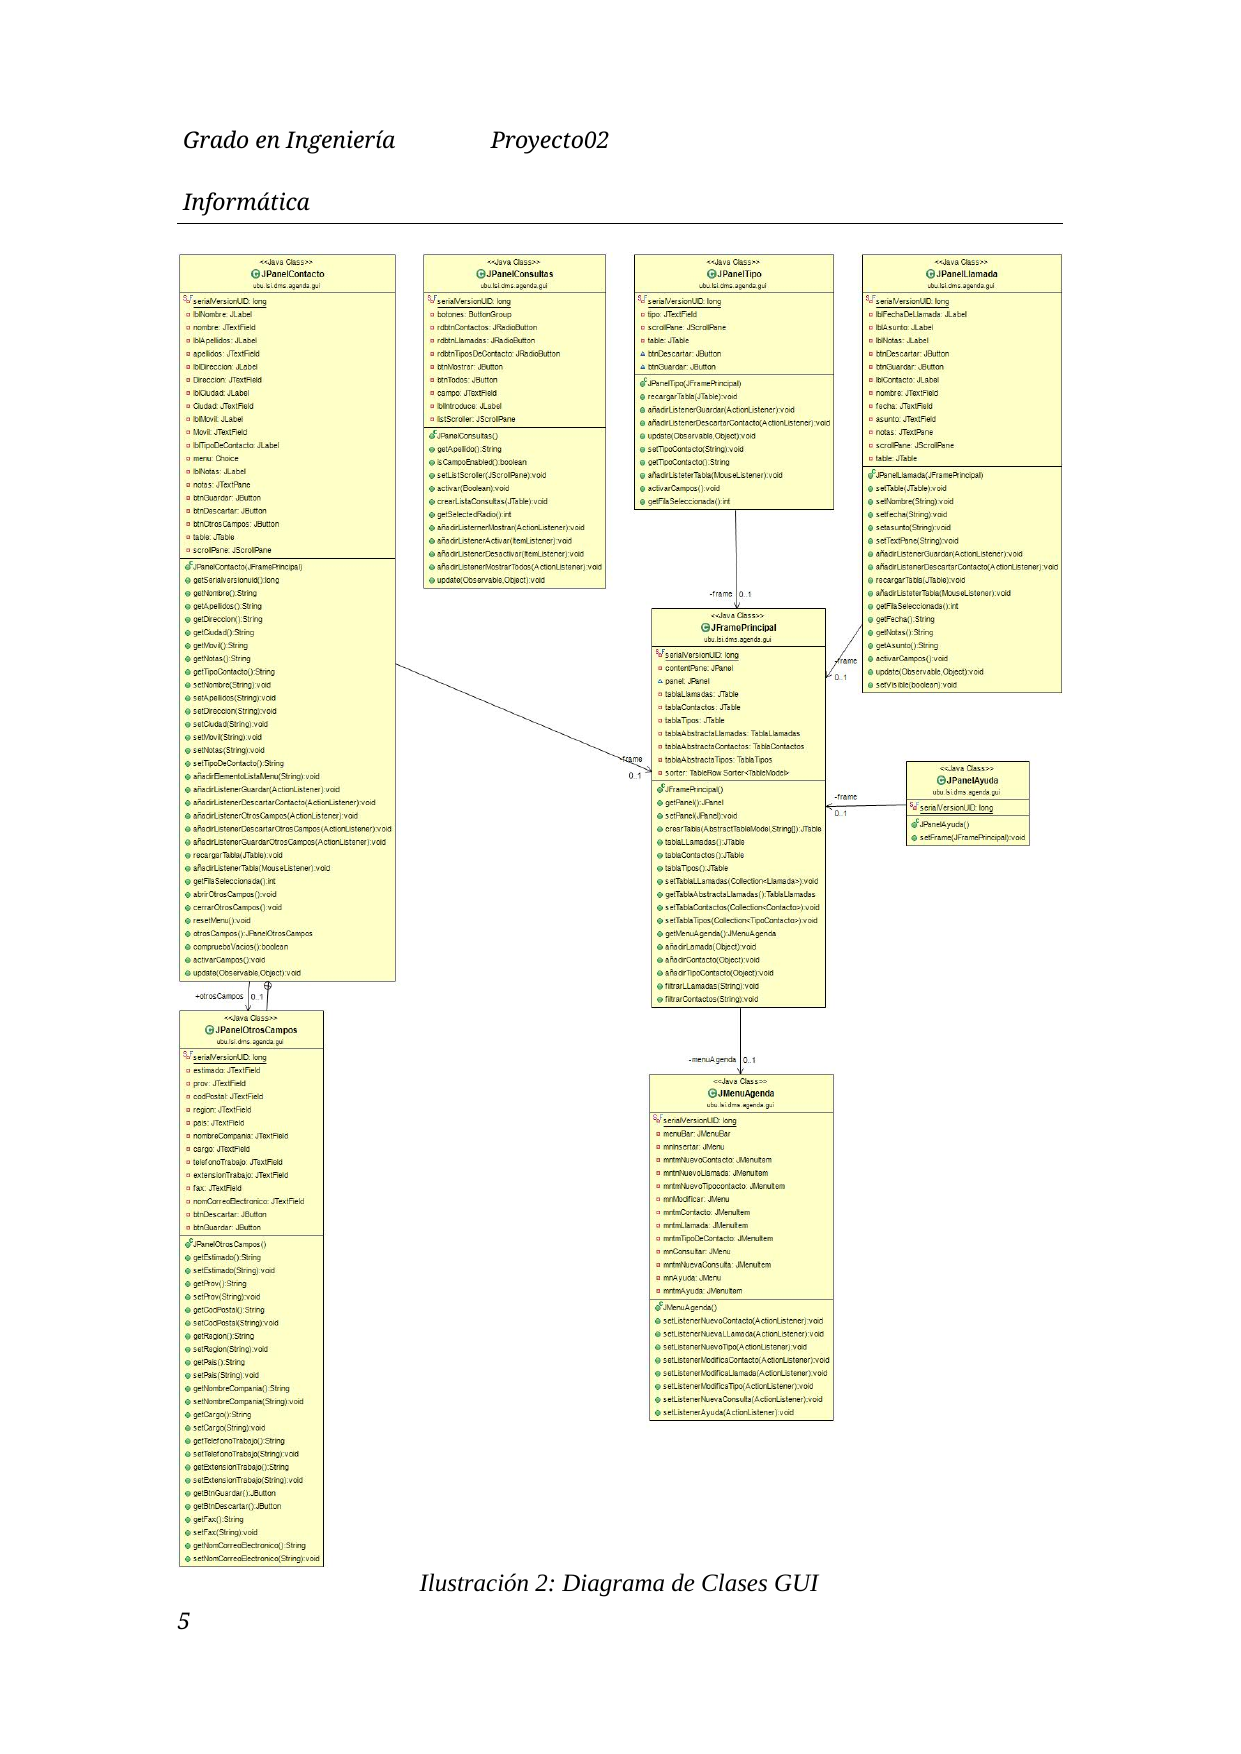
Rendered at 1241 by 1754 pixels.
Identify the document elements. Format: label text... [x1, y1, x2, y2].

text Ilustración 2: Diagrama de Clases GUI [177, 1569, 1063, 1597]
picture [177, 252, 1063, 1569]
